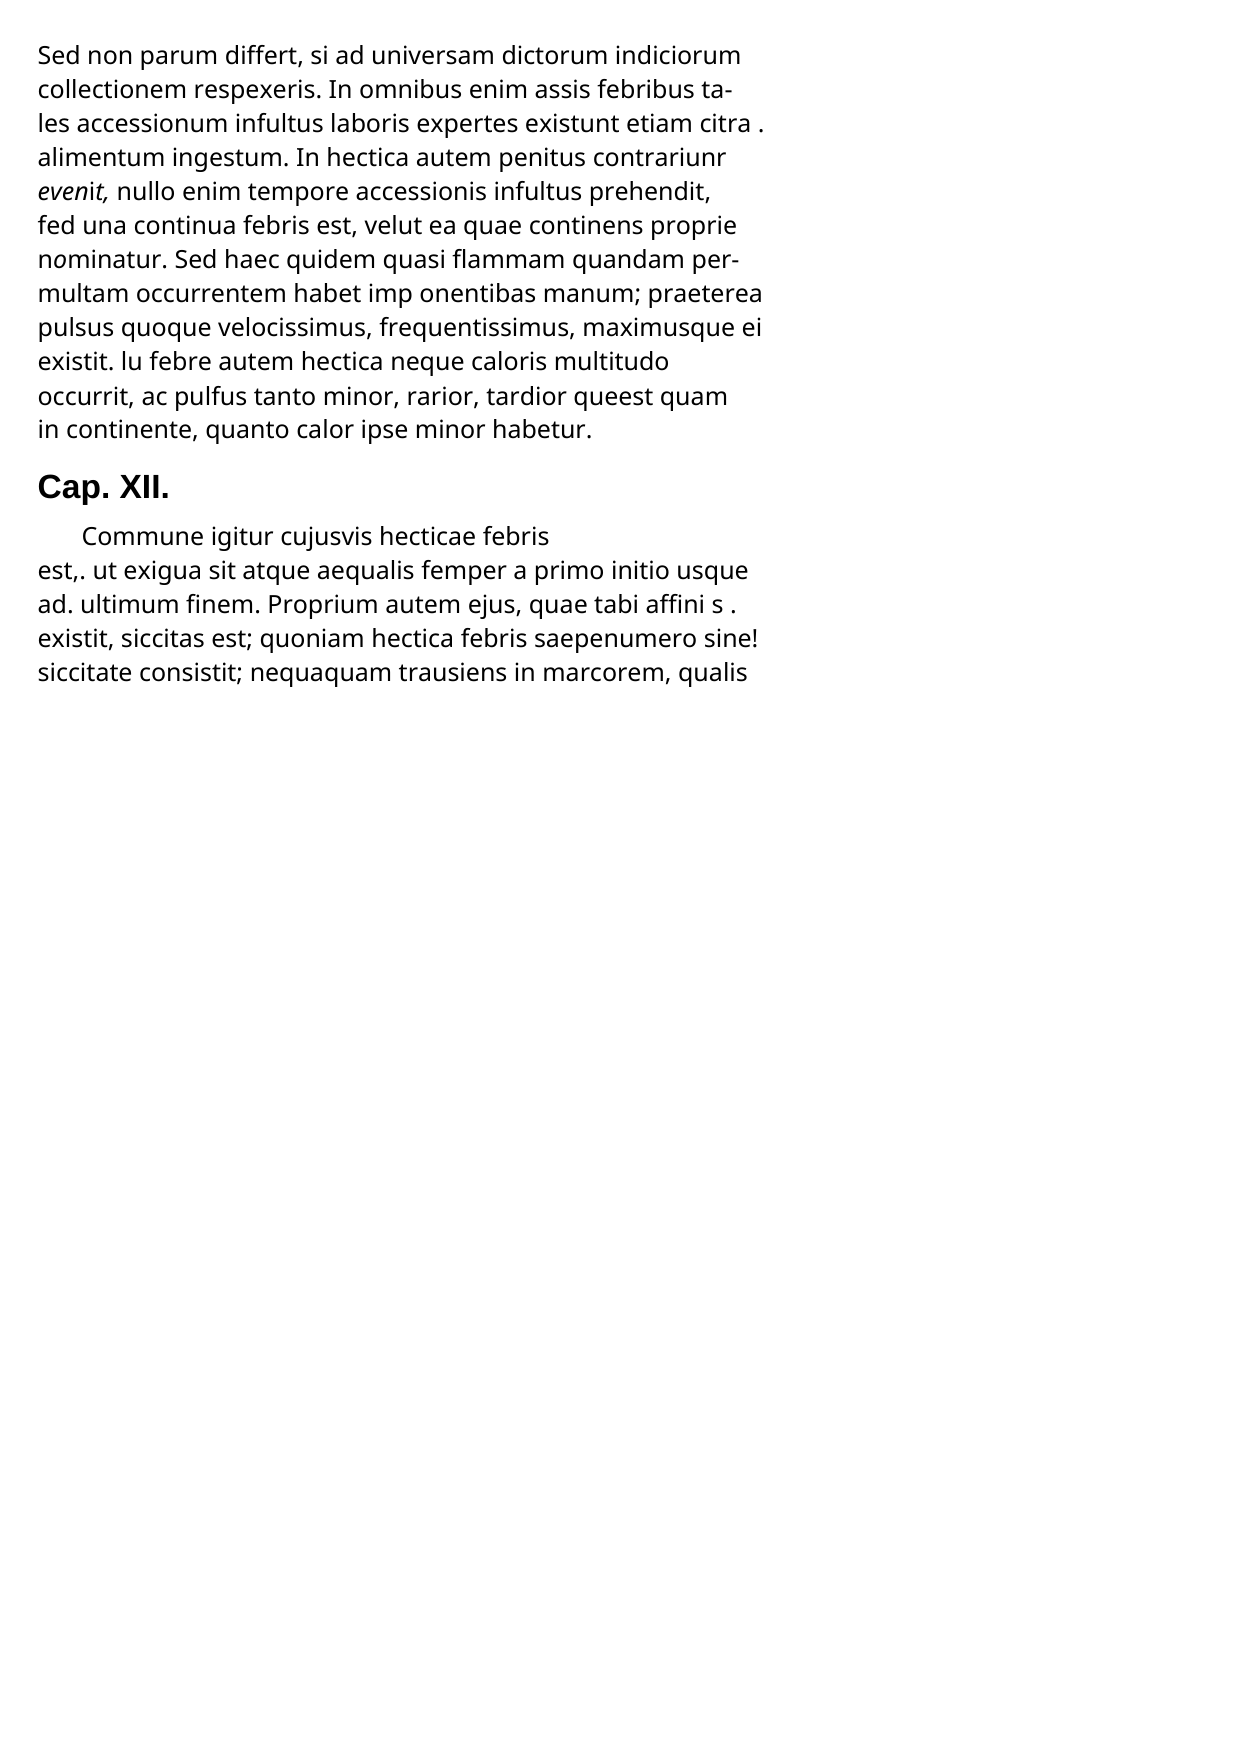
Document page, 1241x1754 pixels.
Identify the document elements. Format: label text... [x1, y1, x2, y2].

text Commune igitur cujusvis hecticae febris est,. ut exigua sit atque aequalis femper a primo initio usque ad. ultimum finem. Proprium autem ejus, quae tabi affini s . existit, siccitas est; quoniam hectica febris saepenumero sine! siccitate consistit; nequaquam trausiens in marcorem, qualis [37, 518, 1203, 688]
text Sed non parum differt, si ad universam dictorum indiciorum collectionem respexeris. In omnibus enim assis febribus ta- les accessionum infultus laboris expertes existunt etiam citra . alimentum ingestum. In hectica autem penitus contrariunr evenit, nullo enim tempore accessionis infultus prehendit, fed una continua febris est, velut ea quae continens proprie nominatur. Sed haec quidem quasi flammam quandam per- multam occurrentem habet imp onentibas manum; praeterea pulsus quoque velocissimus, frequentissimus, maximusque ei existit. lu febre autem hectica neque caloris multitudo occurrit, ac pulfus tanto minor, rarior, tardior queest quam in continente, quanto calor ipse minor habetur. [37, 37, 1203, 446]
subtitle Cap. XII. [37, 467, 1203, 506]
